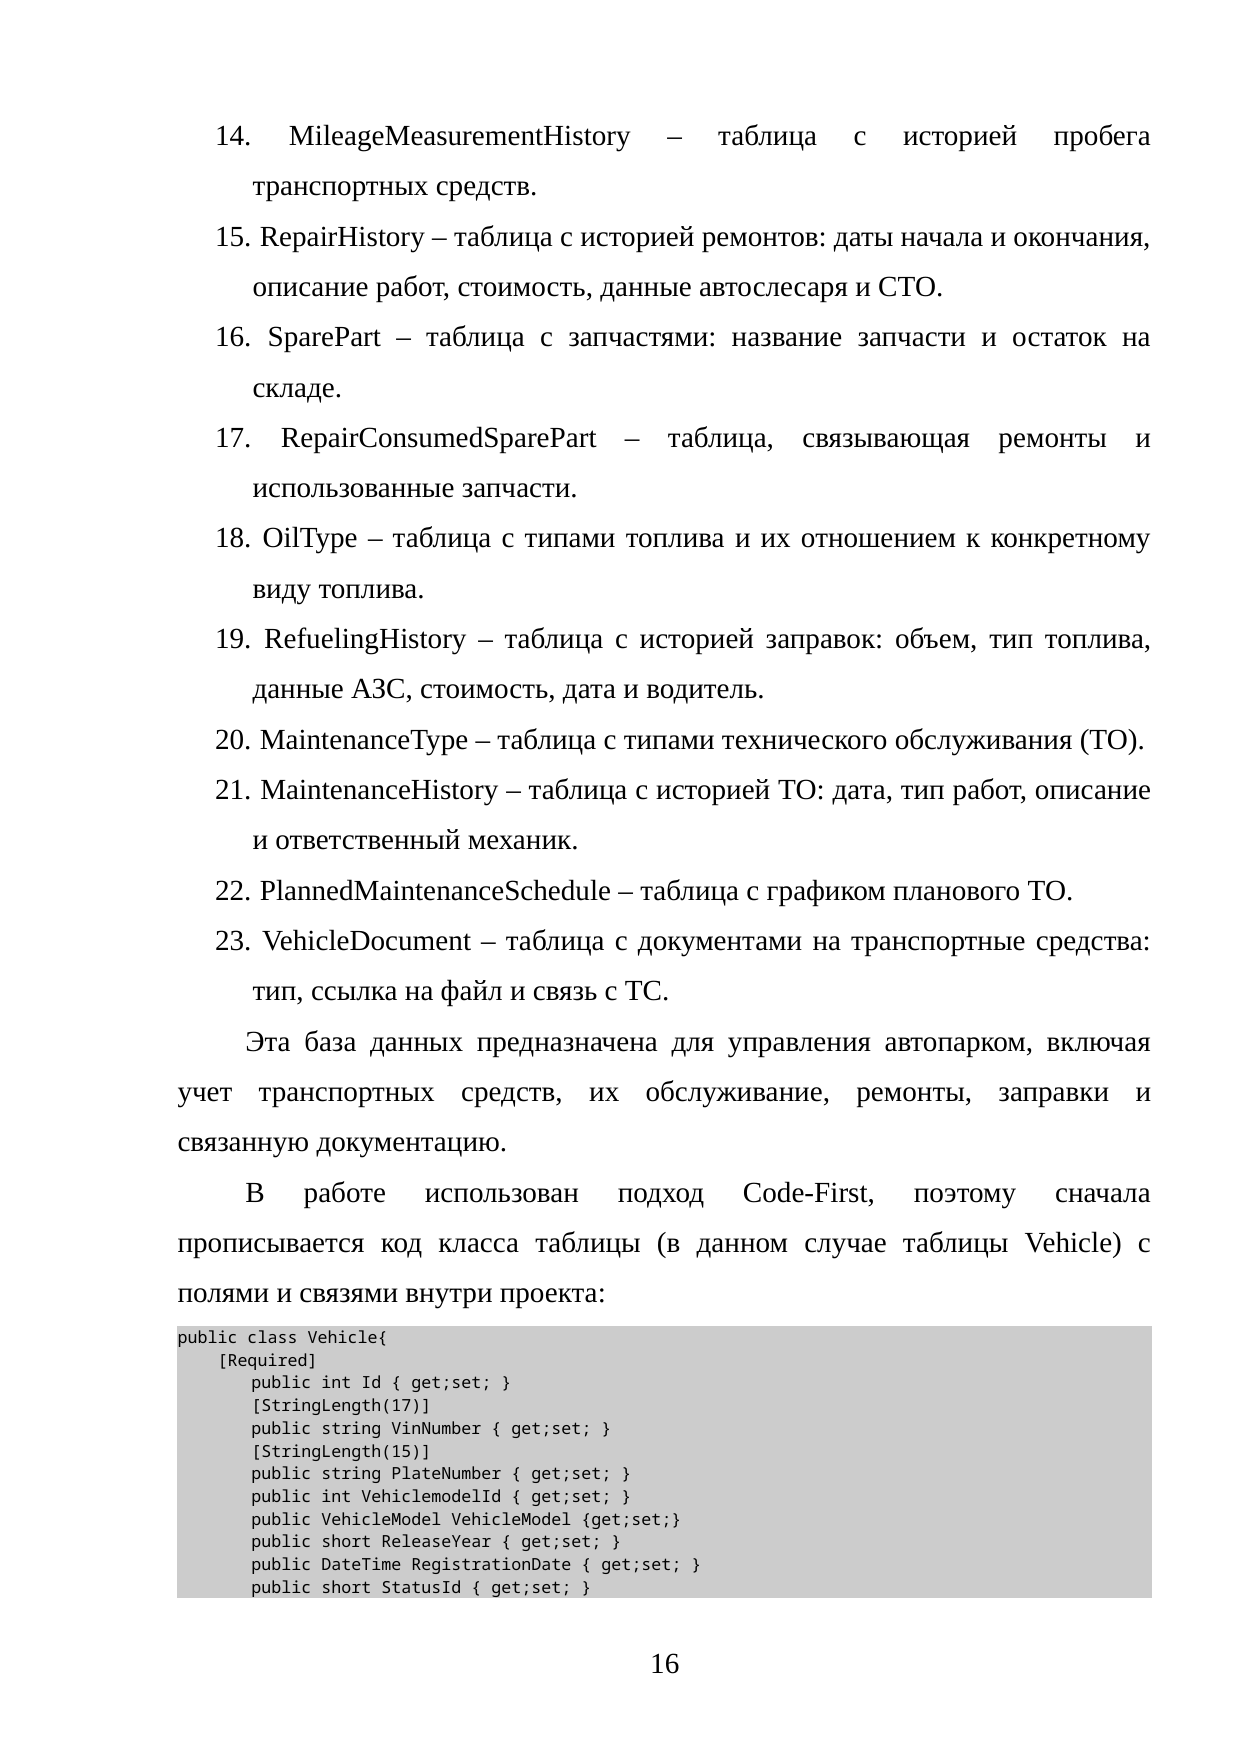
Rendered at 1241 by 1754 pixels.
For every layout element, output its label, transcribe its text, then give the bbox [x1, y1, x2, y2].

text Эта база данных предназначена для управления автопарком, включая учет транспортных средств, их обслуживание, ремонты, заправки и связанную документацию. [177, 1024, 1152, 1158]
text public VehicleModel VehicleModel {get;set;} [177, 1507, 1152, 1530]
text public string VinNumber { get;set; } [177, 1416, 1152, 1439]
list MileageMeasurementHistory – таблица с историей пробега транспортных средств. [215, 118, 1152, 202]
list MaintenanceType – таблица с типами технического обслуживания (ТО). [215, 722, 1152, 755]
list MaintenanceHistory – таблица с историей ТО: дата, тип работ, описание и ответственный механик. [215, 772, 1152, 856]
text public string PlateNumber { get;set; } [177, 1462, 1152, 1484]
text public class Vehicle{ [177, 1326, 1152, 1348]
text public short ReleaseYear { get;set; } [177, 1530, 1152, 1553]
text public DateTime RegistrationDate { get;set; } [177, 1553, 1152, 1575]
list SparePart – таблица с запчастями: название запчасти и остаток на складе. [215, 319, 1152, 403]
text public int VehiclemodelId { get;set; } [177, 1484, 1152, 1507]
text [StringLength(17)] [177, 1394, 1152, 1416]
text public int Id { get;set; } [177, 1371, 1152, 1394]
list RefuelingHistory – таблица с историей заправок: объем, тип топлива, данные АЗС, стоимость, дата и водитель. [215, 621, 1152, 705]
list PlannedMaintenanceSchedule – таблица с графиком планового ТО. [215, 873, 1152, 906]
text [StringLength(15)] [177, 1439, 1152, 1462]
text [Required] [177, 1348, 1152, 1371]
text public short StatusId { get;set; } [177, 1575, 1152, 1598]
list RepairConsumedSparePart – таблица, связывающая ремонты и использованные запчасти. [215, 420, 1152, 504]
list RepairHistory – таблица с историей ремонтов: даты начала и окончания, описание работ, стоимость, данные автослесаря и СТО. [215, 219, 1152, 303]
text В работе использован подход Code-First, поэтому сначала прописывается код класса таблицы (в данном случае таблицы Vehicle) с полями и связями внутри проекта: [177, 1175, 1152, 1309]
list OilType – таблица с типами топлива и их отношением к конкретному виду топлива. [215, 521, 1152, 604]
list VehicleDocument – таблица с документами на транспортные средства: тип, ссылка на файл и связь с ТС. [215, 923, 1152, 1007]
